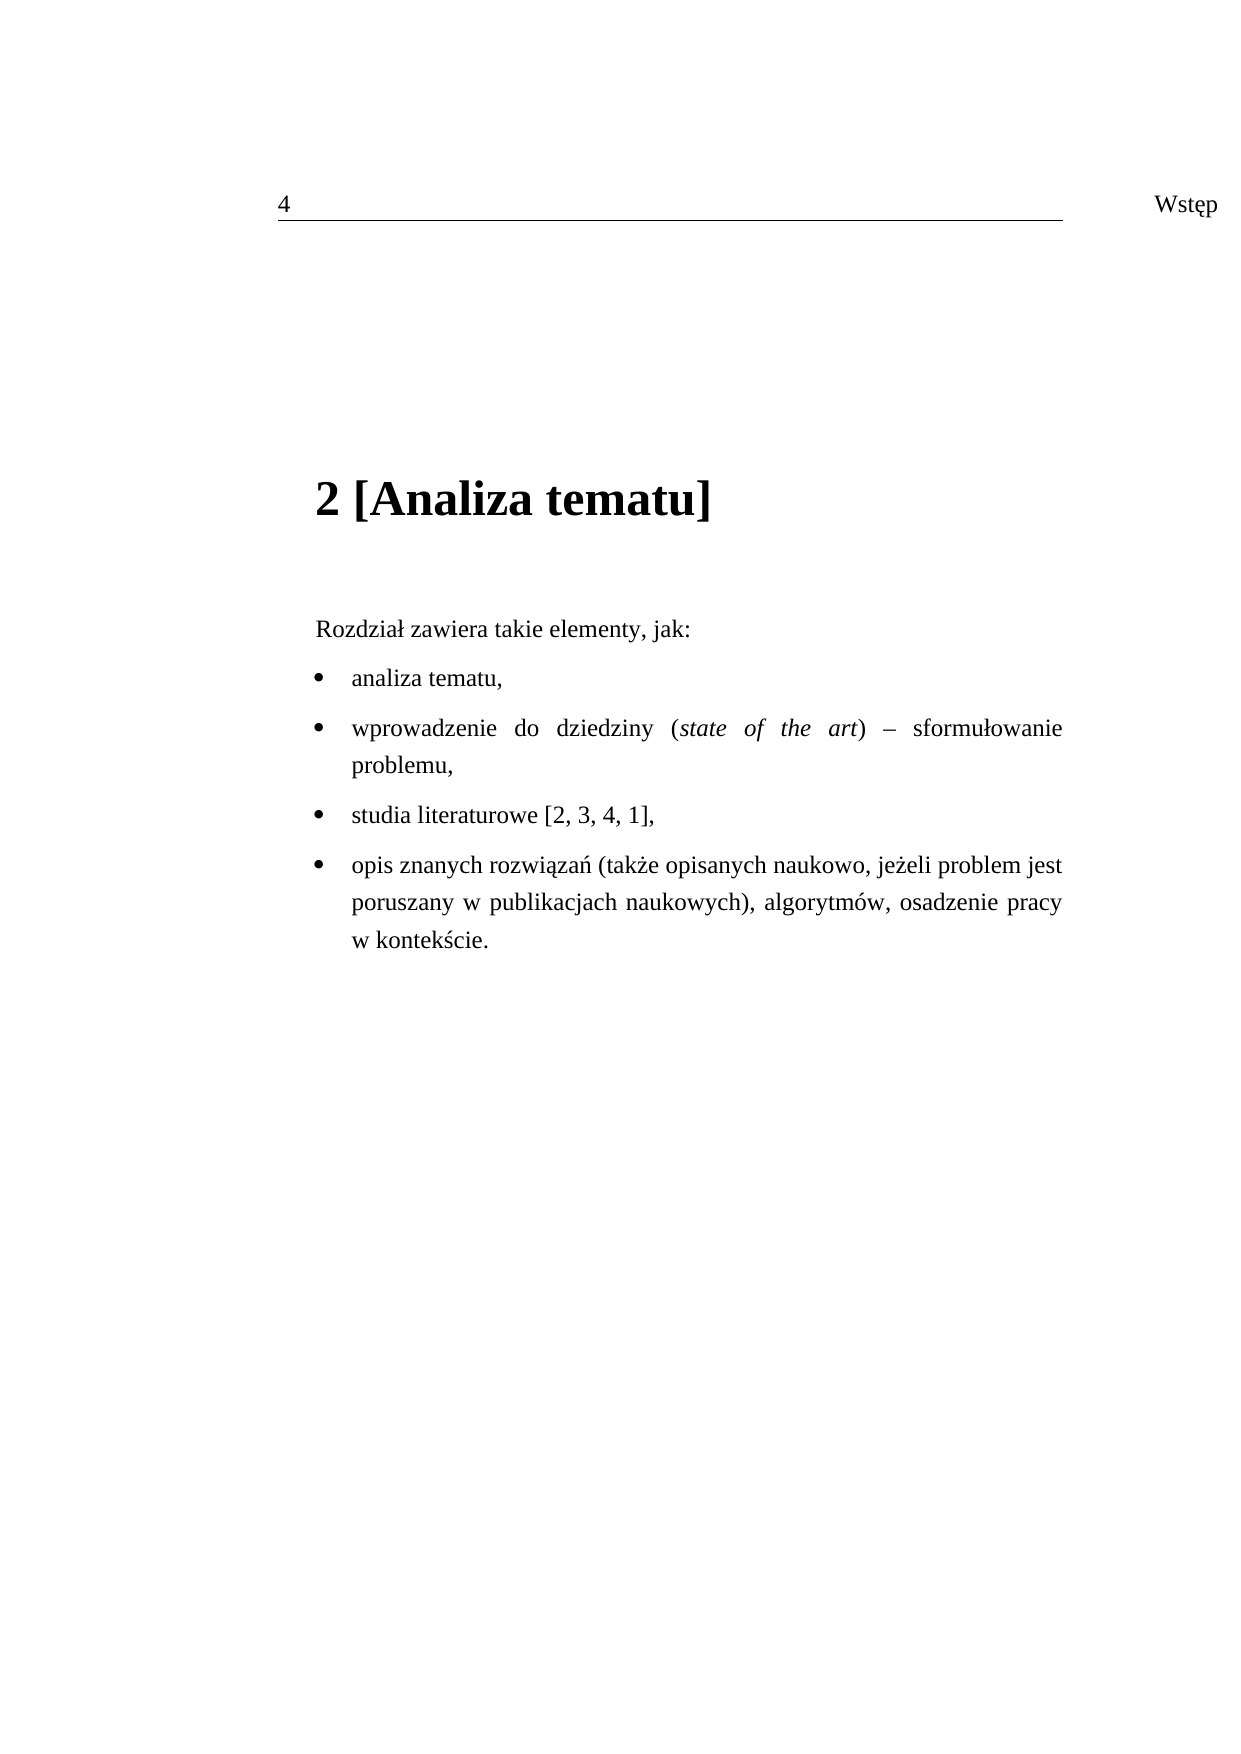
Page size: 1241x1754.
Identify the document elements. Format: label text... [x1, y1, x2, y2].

list opis znanych rozwiązań (także opisanych naukowo, jeżeli problem jest poruszany w publikacjach naukowych), algorytmów, osadzenie pracy w kontekście. [314, 850, 1063, 953]
list studia literaturowe [2, 3, 4, 1], [314, 800, 1063, 829]
list analiza tematu, [314, 663, 1063, 692]
list wprowadzenie do dziedziny (state of the art) – sformułowanie problemu, [314, 713, 1063, 779]
text Rozdział zawiera takie elementy, jak: [278, 614, 1063, 642]
subtitle [Analiza tematu] [278, 469, 1063, 526]
